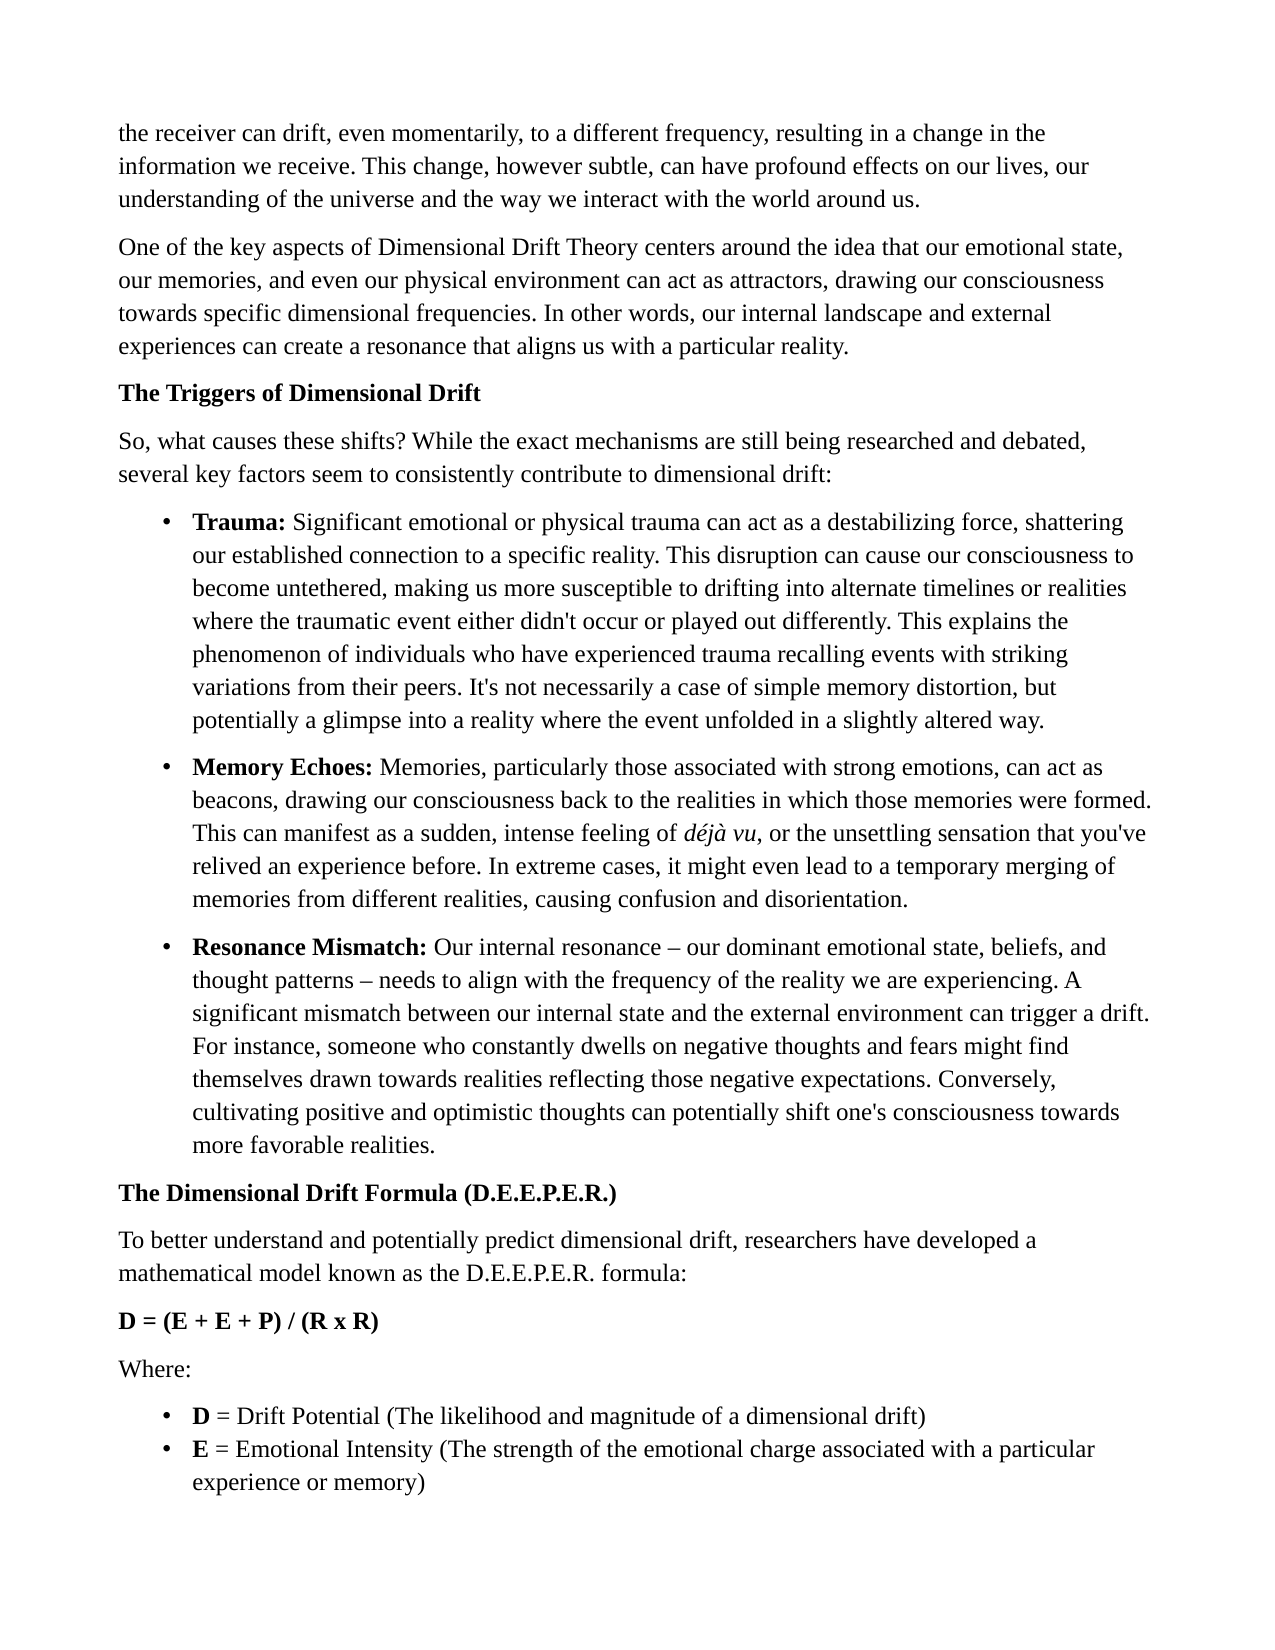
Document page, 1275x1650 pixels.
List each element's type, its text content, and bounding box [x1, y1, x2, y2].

list D = Drift Potential (The likelihood and magnitude of a dimensional drift) [162, 1401, 1157, 1430]
text The Dimensional Drift Formula (D.E.E.P.E.R.) [118, 1178, 1157, 1207]
list E = Emotional Intensity (The strength of the emotional charge associated with a particular experience or memory) [162, 1434, 1157, 1496]
text the receiver can drift, even momentarily, to a different frequency, resulting in a change in the information we receive. This change, however subtle, can have profound effects on our lives, our understanding of the universe and the way we interact with the world around us. [118, 118, 1157, 213]
list Trauma: Significant emotional or physical trauma can act as a destabilizing force, shattering our established connection to a specific reality. This disruption can cause our consciousness to become untethered, making us more susceptible to drifting into alternate timelines or realities where the traumatic event either didn't occur or played out differently. This explains the phenomenon of individuals who have experienced trauma recalling events with striking variations from their peers. It's not necessarily a case of simple memory distortion, but potentially a glimpse into a reality where the event unfolded in a slightly altered way. [162, 507, 1157, 733]
text D = (E + E + P) / (R x R) [118, 1306, 1157, 1335]
text The Triggers of Dimensional Drift [118, 378, 1157, 407]
list Memory Echoes: Memories, particularly those associated with strong emotions, can act as beacons, drawing our consciousness back to the realities in which those memories were formed. This can manifest as a sudden, intense feeling of déjà vu, or the unsettling sensation that you've relived an experience before. In extreme cases, it might even lead to a temporary merging of memories from different realities, causing confusion and disorientation. [162, 752, 1157, 913]
text So, what causes these shifts? While the exact mechanisms are still being researched and debated, several key factors seem to consistently contribute to dimensional drift: [118, 426, 1157, 488]
list Resonance Mismatch: Our internal resonance – our dominant emotional state, beliefs, and thought patterns – needs to align with the frequency of the reality we are experiencing. A significant mismatch between our internal state and the external environment can trigger a drift. For instance, someone who constantly dwells on negative thoughts and fears might find themselves drawn towards realities reflecting those negative expectations. Conversely, cultivating positive and optimistic thoughts can potentially shift one's consciousness towards more favorable realities. [162, 932, 1157, 1159]
text To better understand and potentially predict dimensional drift, researchers have developed a mathematical model known as the D.E.E.P.E.R. formula: [118, 1225, 1157, 1287]
text Where: [118, 1354, 1157, 1382]
text One of the key aspects of Dimensional Drift Theory centers around the idea that our emotional state, our memories, and even our physical environment can act as attractors, drawing our consciousness towards specific dimensional frequencies. In other words, our internal landscape and external experiences can create a resonance that aligns us with a particular reality. [118, 232, 1157, 359]
